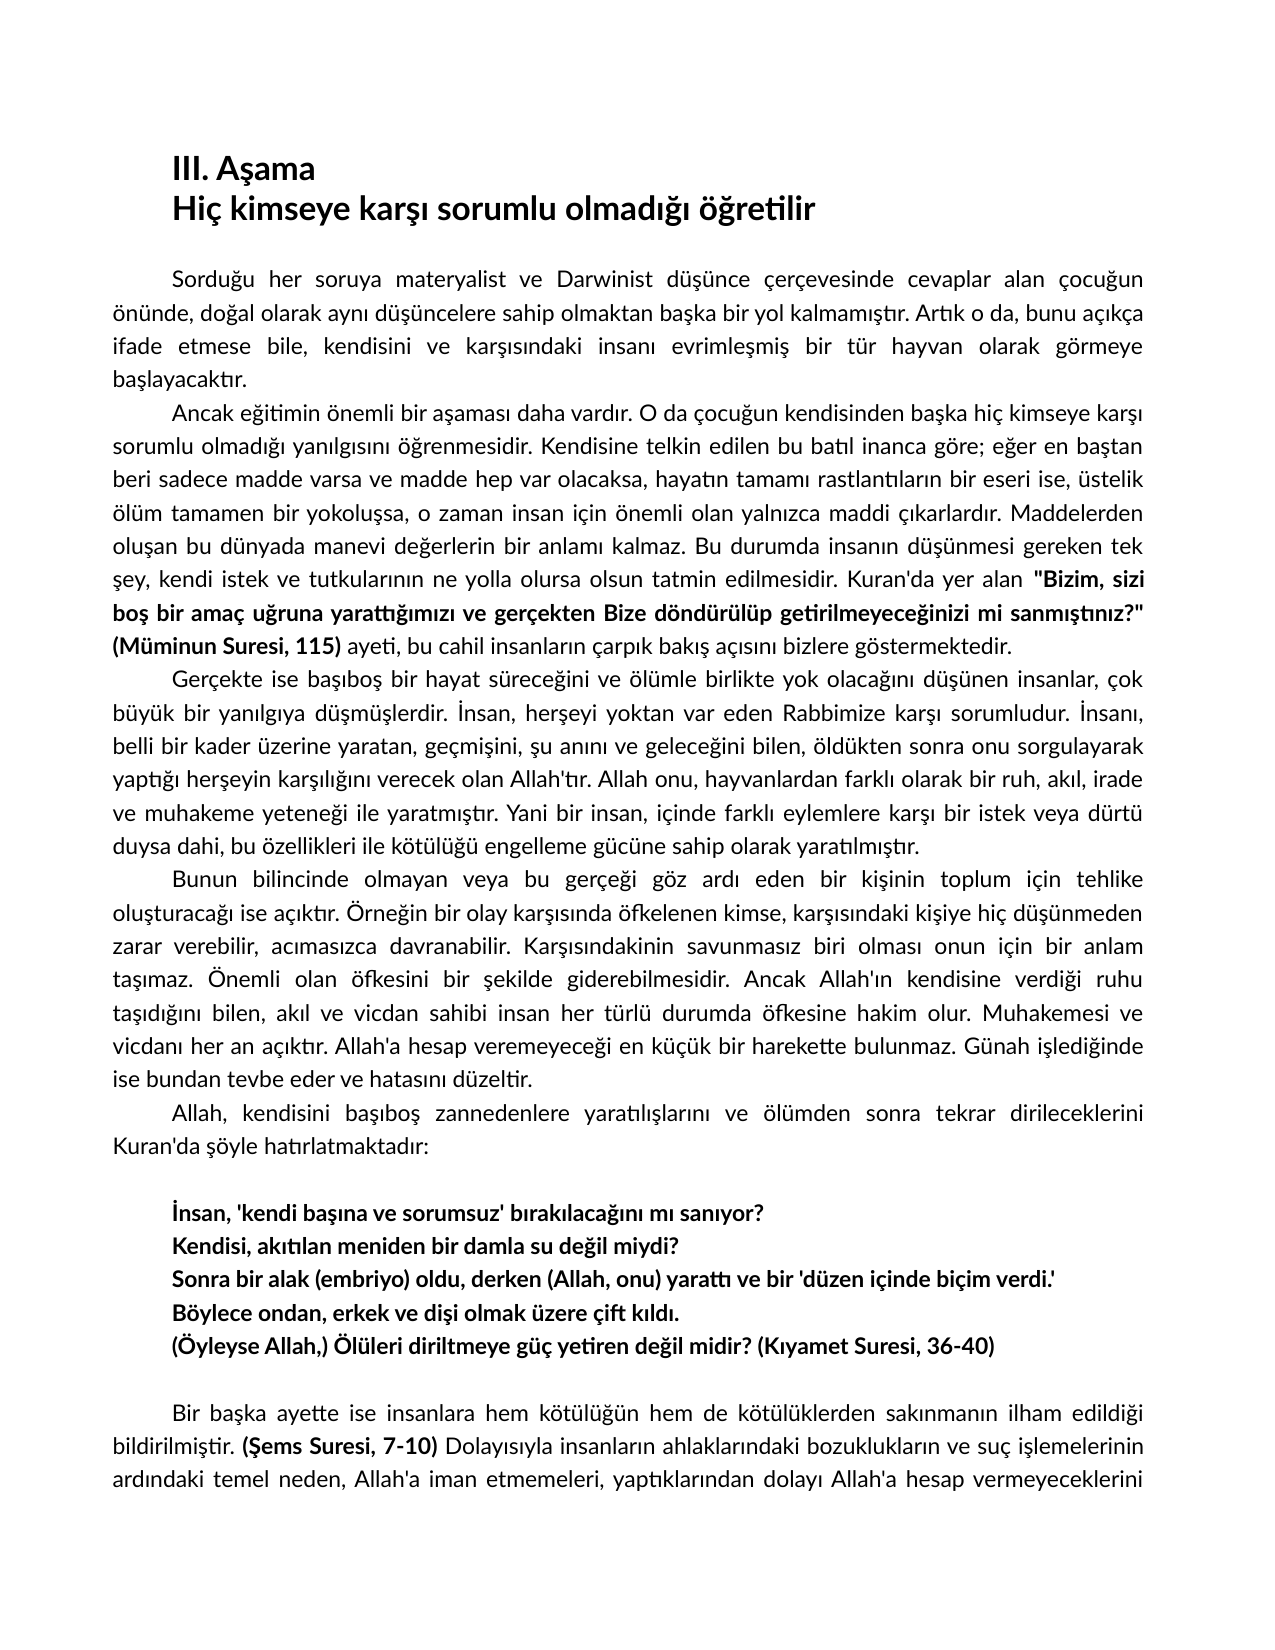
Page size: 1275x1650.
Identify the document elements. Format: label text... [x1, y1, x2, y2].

text Bir başka ayette ise insanlara hem kötülüğün hem de kötülüklerden sakınmanın ilham edildiği bildirilmiştir. (Şems Suresi, 7-10) Dolayısıyla insanların ahlaklarındaki bozuklukların ve suç işlemelerinin ardındaki temel neden, Allah'a iman etmemeleri, yaptıklarından dolayı Allah'a hesap vermeyeceklerini [112, 1394, 1145, 1494]
text Sorduğu her soruya materyalist ve Darwinist düşünce çerçevesinde cevaplar alan çocuğun önünde, doğal olarak aynı düşüncelere sahip olmaktan başka bir yol kalmamıştır. Artık o da, bunu açıkça ifade etmese bile, kendisini ve karşısındaki insanı evrimleşmiş bir tür hayvan olarak görmeye başlayacaktır. [112, 261, 1145, 394]
text Bunun bilincinde olmayan veya bu gerçeği göz ardı eden bir kişinin toplum için tehlike oluşturacağı ise açıktır. Örneğin bir olay karşısında öfkelenen kimse, karşısındaki kişiye hiç düşünmeden zarar verebilir, acımasızca davranabilir. Karşısındakinin savunmasız biri olması onun için bir anlam taşımaz. Önemli olan öfkesini bir şekilde giderebilmesidir. Ancak Allah'ın kendisine verdiği ruhu taşıdığını bilen, akıl ve vicdan sahibi insan her türlü durumda öfkesine hakim olur. Muhakemesi ve vicdanı her an açıktır. Allah'a hesap veremeyeceği en küçük bir harekette bulunmaz. Günah işlediğinde ise bundan tevbe eder ve hatasını düzeltir. [112, 861, 1145, 1094]
text Kendisi, akıtılan meniden bir damla su değil miydi? [112, 1228, 1145, 1261]
text İnsan, 'kendi başına ve sorumsuz' bırakılacağını mı sanıyor? [112, 1194, 1145, 1228]
text Gerçekte ise başıboş bir hayat süreceğini ve ölümle birlikte yok olacağını düşünen insanlar, çok büyük bir yanılgıya düşmüşlerdir. İnsan, herşeyi yoktan var eden Rabbimize karşı sorumludur. İnsanı, belli bir kader üzerine yaratan, geçmişini, şu anını ve geleceğini bilen, öldükten sonra onu sorgulayarak yaptığı herşeyin karşılığını verecek olan Allah'tır. Allah onu, hayvanlardan farklı olarak bir ruh, akıl, irade ve muhakeme yeteneği ile yaratmıştır. Yani bir insan, içinde farklı eylemlere karşı bir istek veya dürtü duysa dahi, bu özellikleri ile kötülüğü engelleme gücüne sahip olarak yaratılmıştır. [112, 661, 1145, 861]
text III. Aşama [172, 148, 1162, 188]
text Hiç kimseye karşı sorumlu olmadığı öğretilir [172, 188, 1162, 228]
text (Öyleyse Allah,) Ölüleri diriltmeye güç yetiren değil midir? (Kıyamet Suresi, 36-40) [112, 1328, 1145, 1361]
text Ancak eğitimin önemli bir aşaması daha vardır. O da çocuğun kendisinden başka hiç kimseye karşı sorumlu olmadığı yanılgısını öğrenmesidir. Kendisine telkin edilen bu batıl inanca göre; eğer en baştan beri sadece madde varsa ve madde hep var olacaksa, hayatın tamamı rastlantıların bir eseri ise, üstelik ölüm tamamen bir yokoluşsa, o zaman insan için önemli olan yalnızca maddi çıkarlardır. Maddelerden oluşan bu dünyada manevi değerlerin bir anlamı kalmaz. Bu durumda insanın düşünmesi gereken tek şey, kendi istek ve tutkularının ne yolla olursa olsun tatmin edilmesidir. Kuran'da yer alan "Bizim, sizi boş bir amaç uğruna yarattığımızı ve gerçekten Bize döndürülüp getirilmeyeceğinizi mi sanmıştınız?" (Müminun Suresi, 115) ayeti, bu cahil insanların çarpık bakış açısını bizlere göstermektedir. [112, 394, 1145, 661]
text Sonra bir alak (embriyo) oldu, derken (Allah, onu) yarattı ve bir 'düzen içinde biçim verdi.' [112, 1261, 1145, 1294]
text Böylece ondan, erkek ve dişi olmak üzere çift kıldı. [112, 1294, 1145, 1328]
text Allah, kendisini başıboş zannedenlere yaratılışlarını ve ölümden sonra tekrar dirileceklerini Kuran'da şöyle hatırlatmaktadır: [112, 1094, 1145, 1161]
